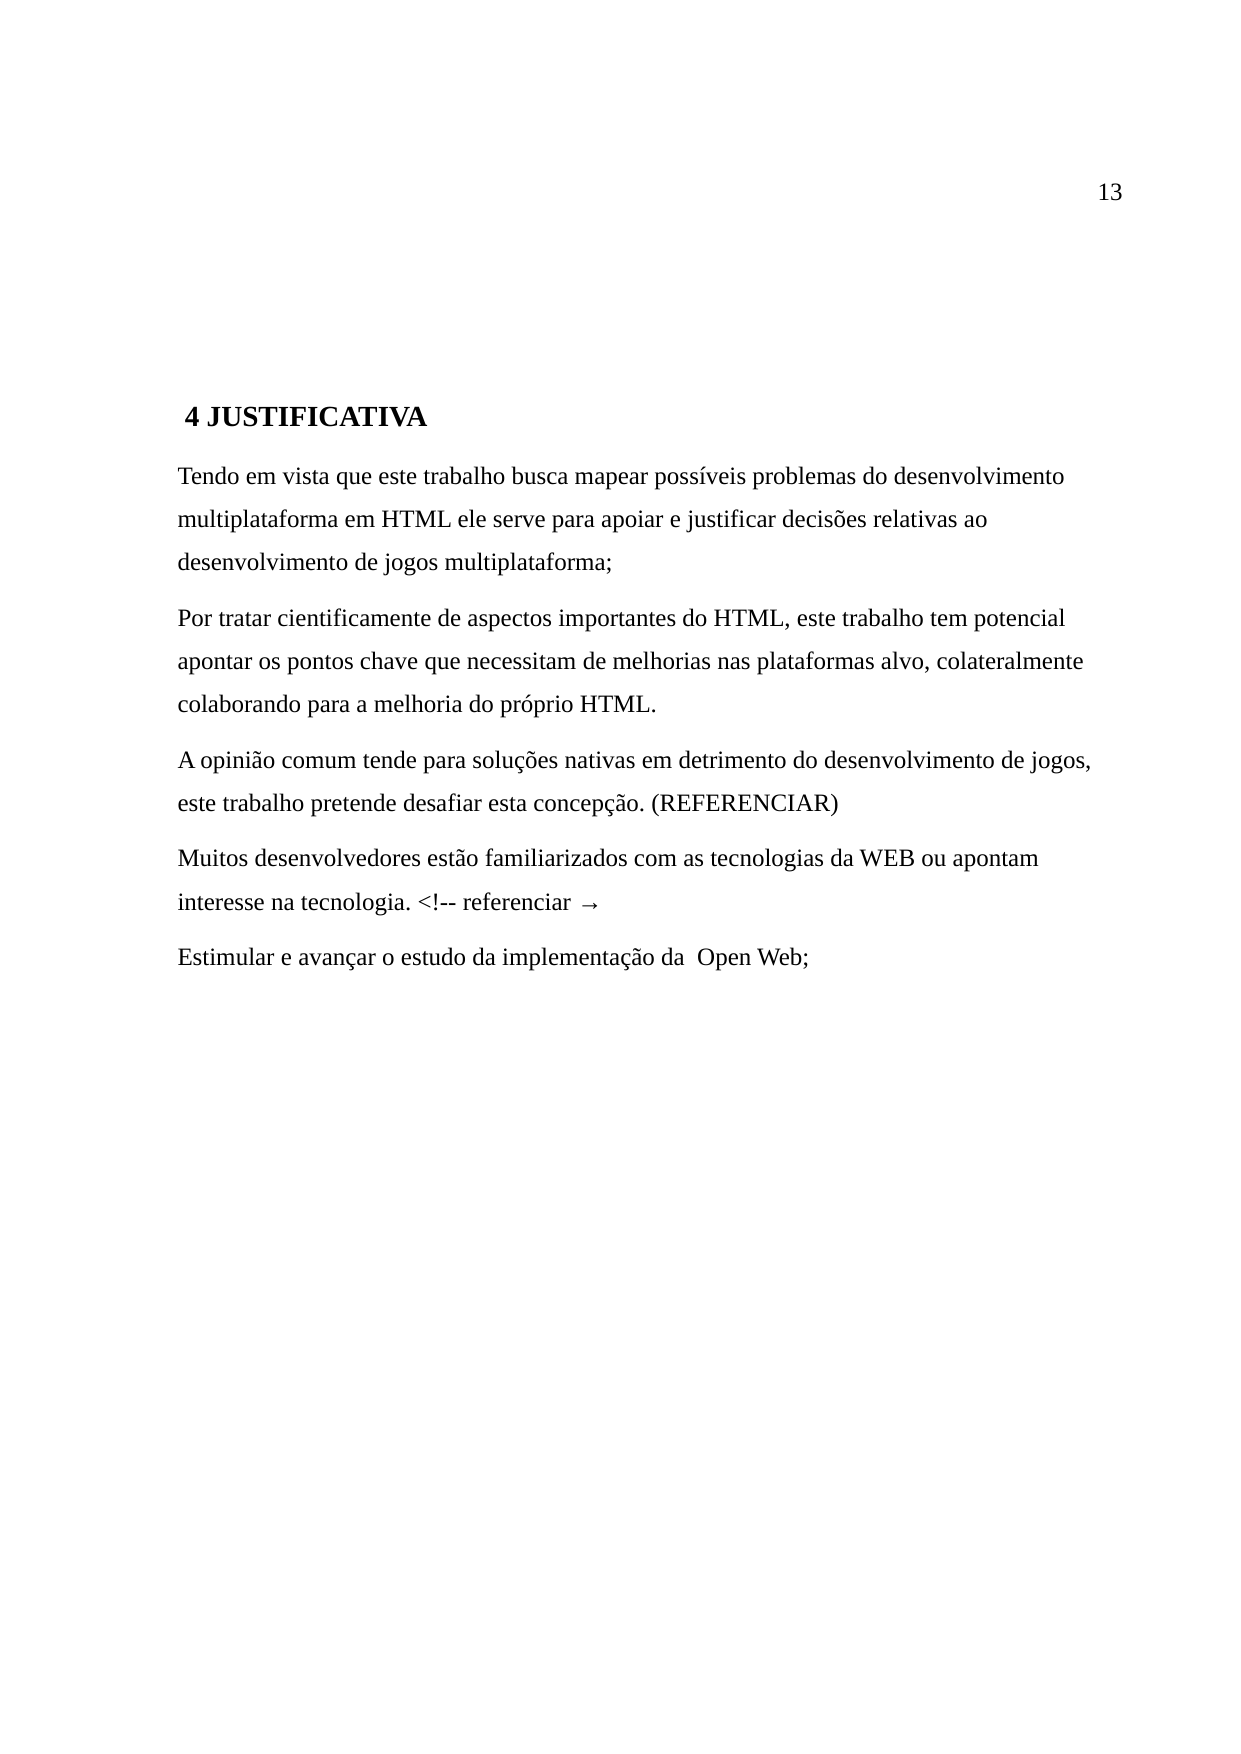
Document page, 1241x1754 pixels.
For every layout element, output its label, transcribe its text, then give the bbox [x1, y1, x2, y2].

text Estimular e avançar o estudo da implementação da Open Web; [177, 942, 1122, 971]
text Tendo em vista que este trabalho busca mapear possíveis problemas do desenvolvimento multiplataforma em HTML ele serve para apoiar e justificar decisões relativas ao desenvolvimento de jogos multiplataforma; [177, 461, 1122, 576]
text Por tratar cientificamente de aspectos importantes do HTML, este trabalho tem potencial apontar os pontos chave que necessitam de melhorias nas plataformas alvo, colateralmente colaborando para a melhoria do próprio HTML. [177, 603, 1122, 718]
text Muitos desenvolvedores estão familiarizados com as tecnologias da WEB ou apontam interesse na tecnologia. <!-- referenciar → [177, 843, 1122, 915]
subtitle JUSTIFICATIVA [177, 399, 1122, 432]
text A opinião comum tende para soluções nativas em detrimento do desenvolvimento de jogos, este trabalho pretende desafiar esta concepção. (REFERENCIAR) [177, 745, 1122, 817]
